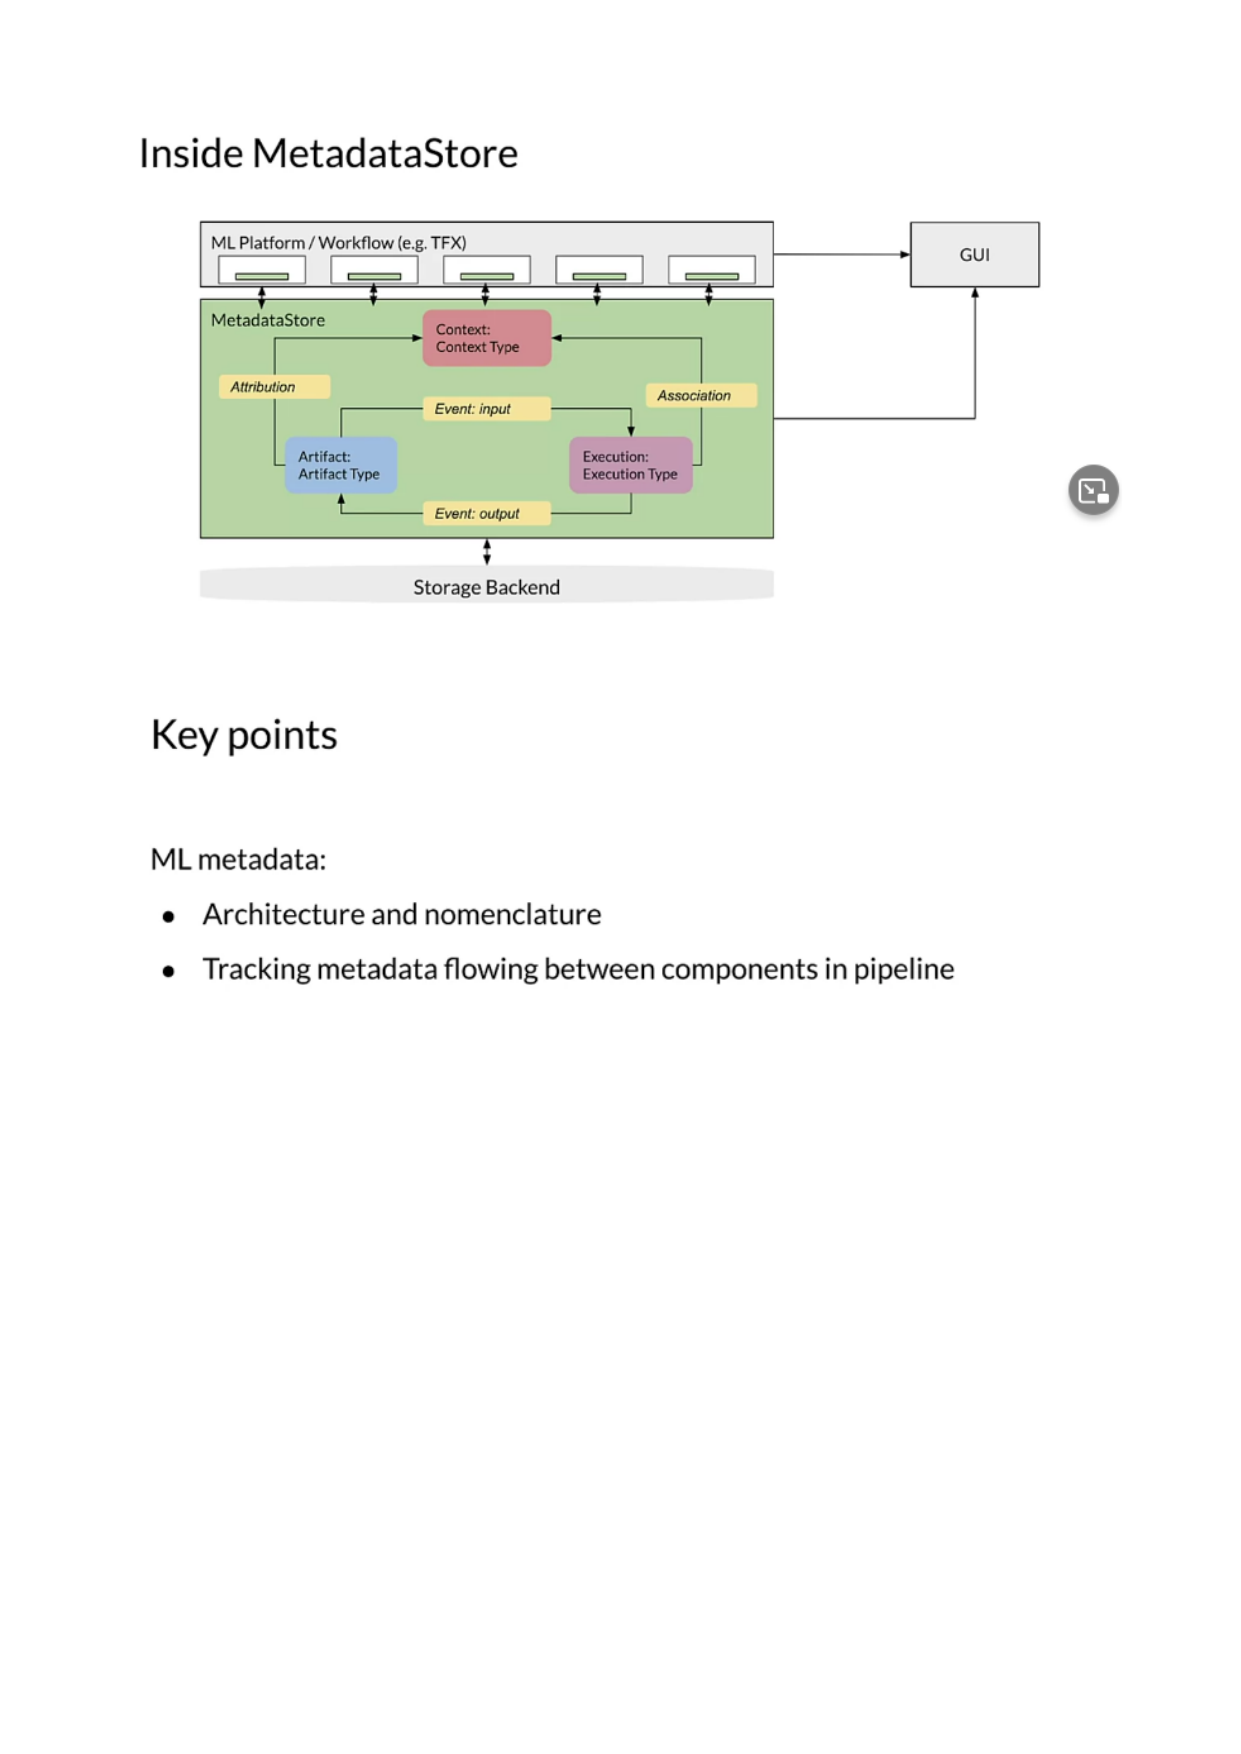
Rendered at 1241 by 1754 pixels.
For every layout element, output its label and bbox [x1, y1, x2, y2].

picture [118, 118, 1123, 614]
picture [118, 709, 1123, 1003]
